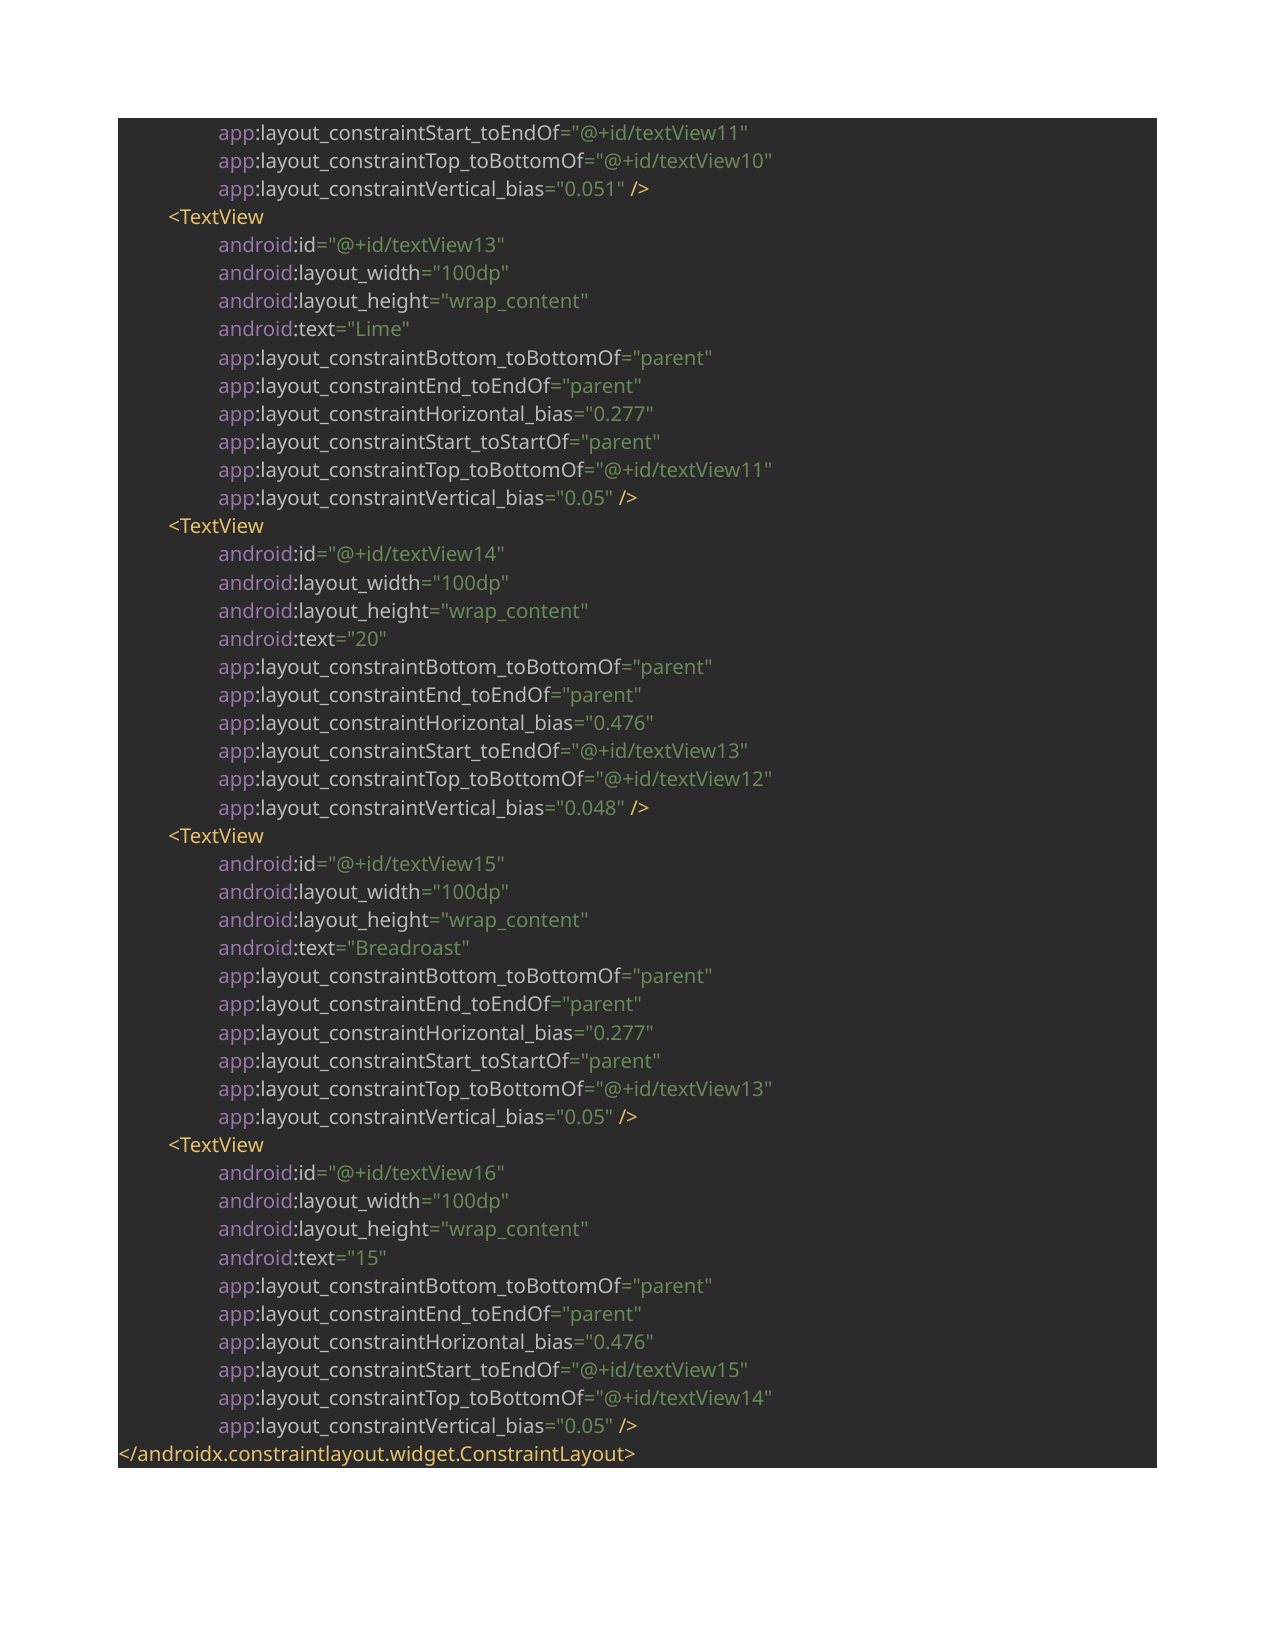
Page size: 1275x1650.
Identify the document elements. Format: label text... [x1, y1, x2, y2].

text app:layout_constraintVertical_bias="0.05" /> [118, 484, 1157, 512]
text app:layout_constraintBottom_toBottomOf="parent" [118, 343, 1157, 371]
text app:layout_constraintStart_toEndOf="@+id/textView15" [118, 1356, 1157, 1384]
text android:text="20" [118, 624, 1157, 652]
text android:id="@+id/textView14" [118, 540, 1157, 568]
text app:layout_constraintVertical_bias="0.051" /> [118, 174, 1157, 202]
text android:layout_height="wrap_content" [118, 287, 1157, 315]
text android:layout_width="100dp" [118, 1187, 1157, 1215]
text app:layout_constraintEnd_toEndOf="parent" [118, 371, 1157, 399]
text app:layout_constraintEnd_toEndOf="parent" [118, 1299, 1157, 1327]
text app:layout_constraintTop_toBottomOf="@+id/textView13" [118, 1074, 1157, 1102]
text android:id="@+id/textView16" [118, 1159, 1157, 1187]
text android:layout_width="100dp" [118, 877, 1157, 906]
text app:layout_constraintBottom_toBottomOf="parent" [118, 962, 1157, 990]
text app:layout_constraintStart_toEndOf="@+id/textView11" [118, 118, 1157, 146]
text app:layout_constraintTop_toBottomOf="@+id/textView14" [118, 1384, 1157, 1412]
text app:layout_constraintStart_toStartOf="parent" [118, 1046, 1157, 1074]
text <TextView [118, 821, 1157, 849]
text android:text="15" [118, 1243, 1157, 1271]
text app:layout_constraintStart_toEndOf="@+id/textView13" [118, 737, 1157, 765]
text app:layout_constraintVertical_bias="0.05" /> [118, 1102, 1157, 1131]
text app:layout_constraintTop_toBottomOf="@+id/textView11" [118, 456, 1157, 484]
text android:layout_width="100dp" [118, 568, 1157, 596]
text android:text="Breadroast" [118, 934, 1157, 962]
text android:id="@+id/textView13" [118, 231, 1157, 259]
text app:layout_constraintStart_toStartOf="parent" [118, 427, 1157, 456]
text android:layout_width="100dp" [118, 259, 1157, 287]
text android:text="Lime" [118, 315, 1157, 343]
text app:layout_constraintBottom_toBottomOf="parent" [118, 1271, 1157, 1299]
text <TextView [118, 1131, 1157, 1159]
text app:layout_constraintEnd_toEndOf="parent" [118, 990, 1157, 1018]
text android:layout_height="wrap_content" [118, 1215, 1157, 1243]
text android:layout_height="wrap_content" [118, 596, 1157, 624]
text app:layout_constraintBottom_toBottomOf="parent" [118, 652, 1157, 681]
text android:layout_height="wrap_content" [118, 906, 1157, 934]
text app:layout_constraintVertical_bias="0.048" /> [118, 793, 1157, 821]
text app:layout_constraintVertical_bias="0.05" /> [118, 1412, 1157, 1440]
text </androidx.constraintlayout.widget.ConstraintLayout> [118, 1440, 1157, 1468]
text app:layout_constraintHorizontal_bias="0.476" [118, 1327, 1157, 1356]
text app:layout_constraintHorizontal_bias="0.277" [118, 399, 1157, 427]
text app:layout_constraintTop_toBottomOf="@+id/textView10" [118, 146, 1157, 174]
text app:layout_constraintTop_toBottomOf="@+id/textView12" [118, 765, 1157, 793]
text app:layout_constraintHorizontal_bias="0.277" [118, 1018, 1157, 1046]
text app:layout_constraintHorizontal_bias="0.476" [118, 709, 1157, 737]
text <TextView [118, 202, 1157, 231]
text android:id="@+id/textView15" [118, 849, 1157, 877]
text <TextView [118, 512, 1157, 540]
text app:layout_constraintEnd_toEndOf="parent" [118, 681, 1157, 709]
